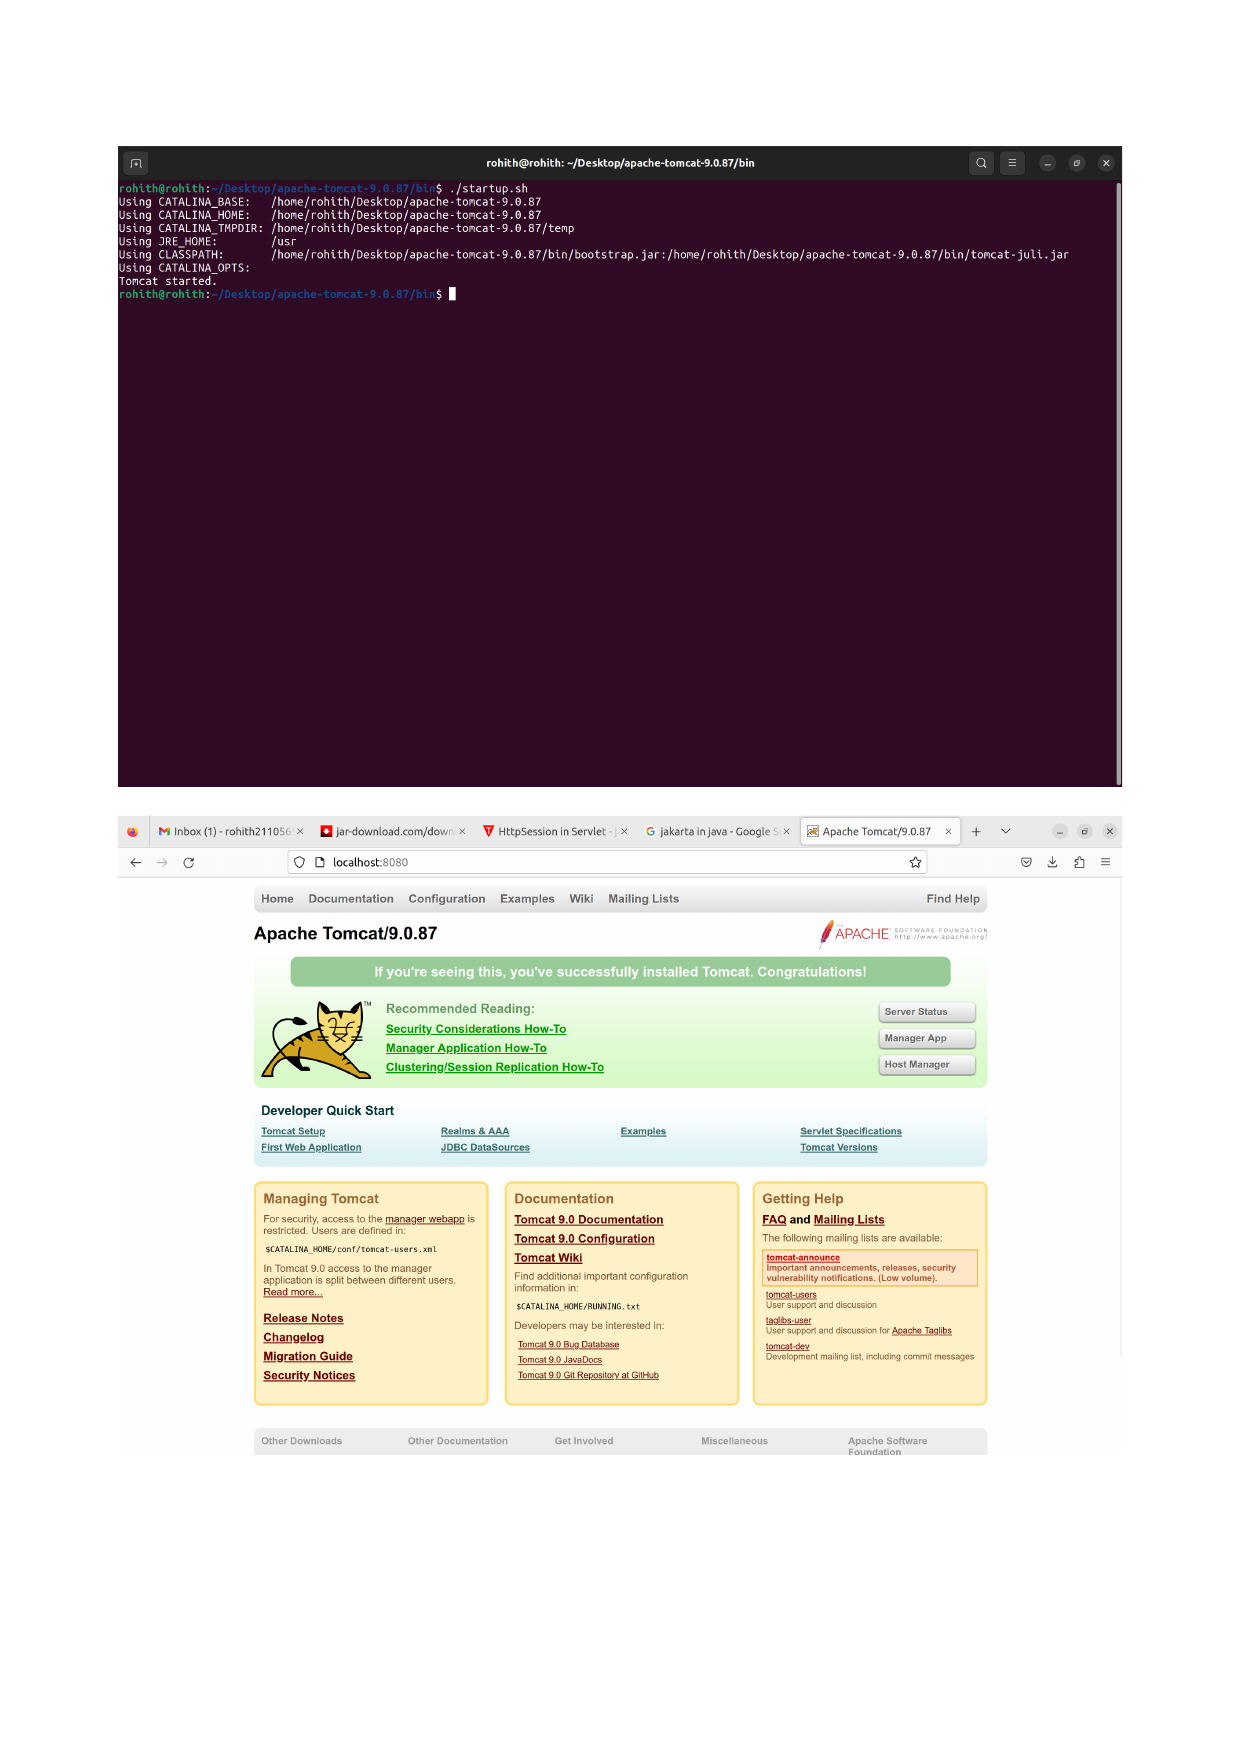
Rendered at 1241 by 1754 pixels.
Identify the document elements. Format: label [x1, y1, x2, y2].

picture [118, 146, 1123, 787]
picture [118, 815, 1123, 1455]
